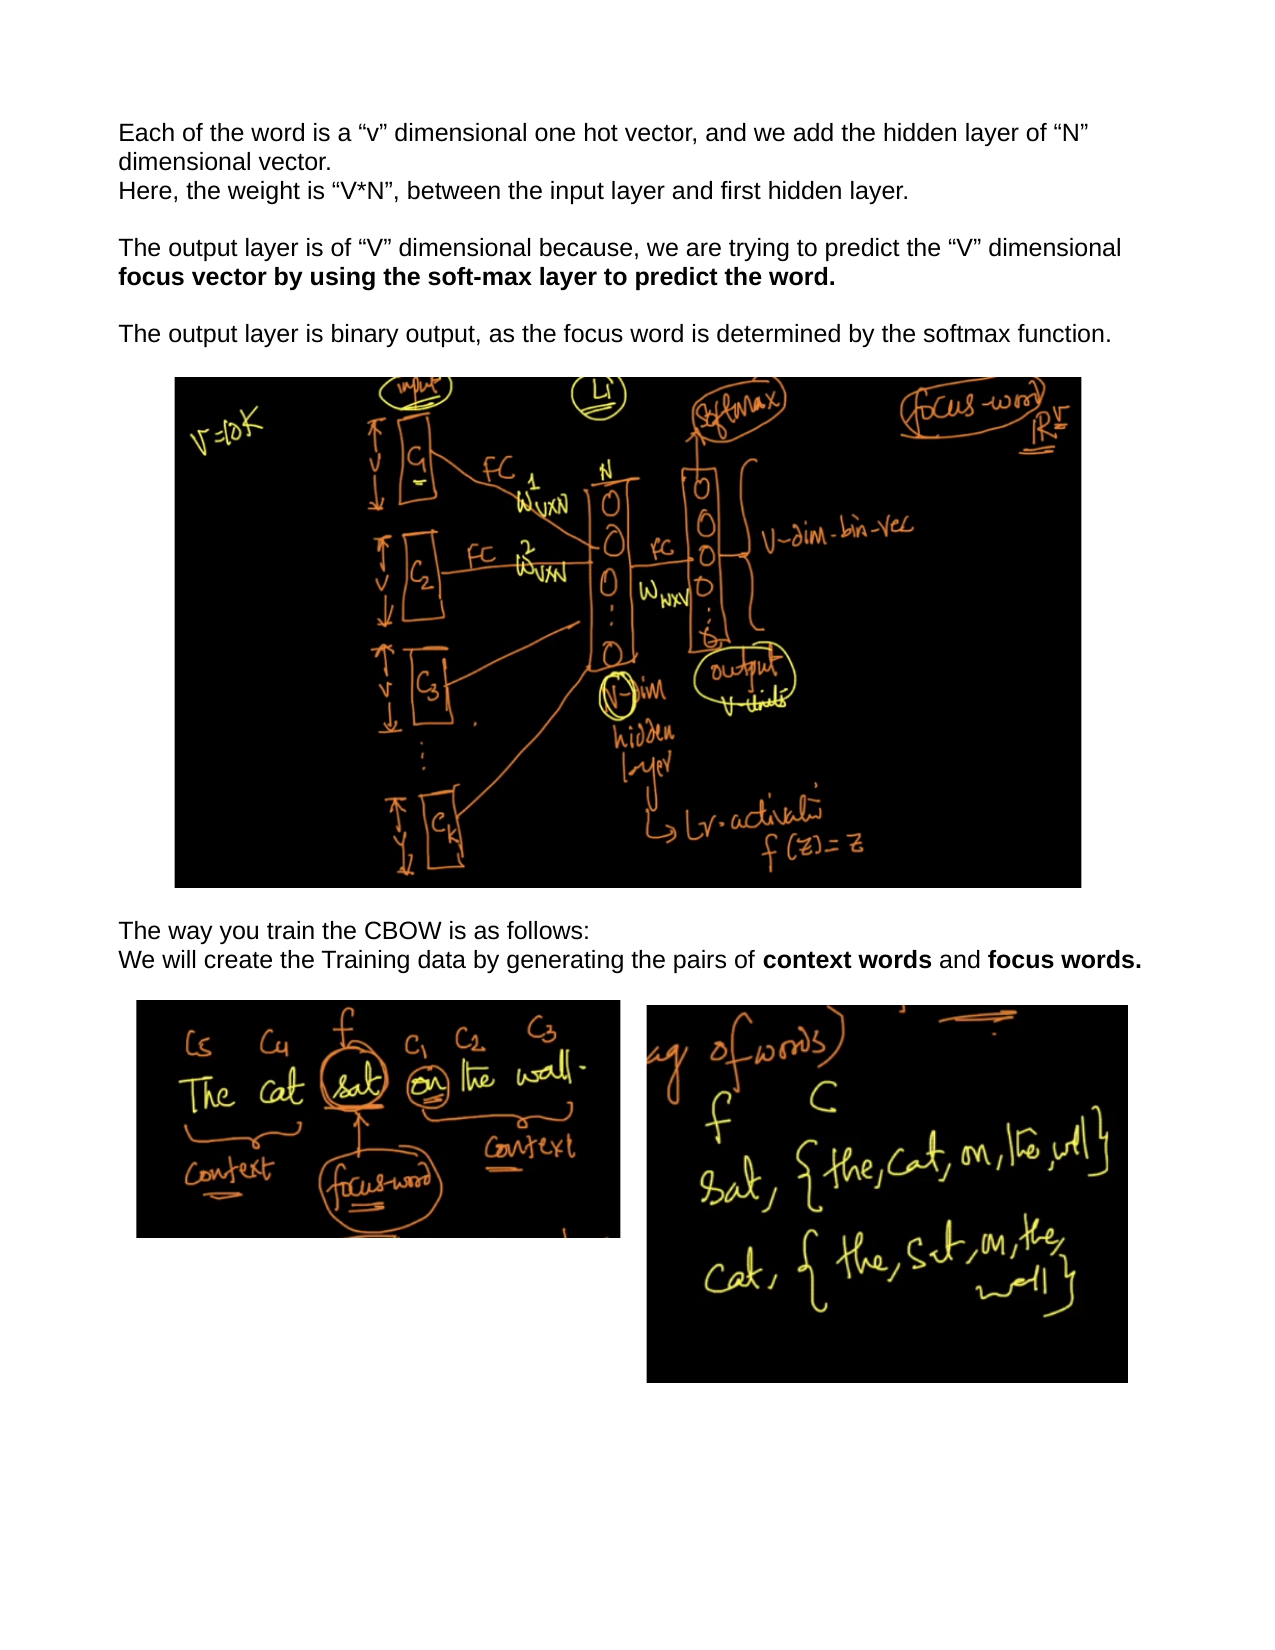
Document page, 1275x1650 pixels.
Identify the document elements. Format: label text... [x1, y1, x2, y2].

text Here, the weight is “V*N”, between the input layer and first hidden layer. [118, 176, 1157, 204]
text The way you train the CBOW is as follows: [118, 916, 1157, 945]
text The output layer is of “V” dimensional because, we are trying to predict the “V” dimensional focus vector by using the soft-max layer to predict the word. [118, 233, 1157, 291]
text Each of the word is a “v” dimensional one hot vector, and we add the hidden layer of “N” dimensional vector. [118, 118, 1157, 176]
text The output layer is binary output, as the focus word is determined by the softmax function. [118, 319, 1157, 348]
picture [136, 1000, 621, 1238]
picture [646, 1005, 1128, 1383]
text We will create the Training data by generating the pairs of context words and focus words. [118, 945, 1157, 973]
picture [174, 377, 1082, 888]
